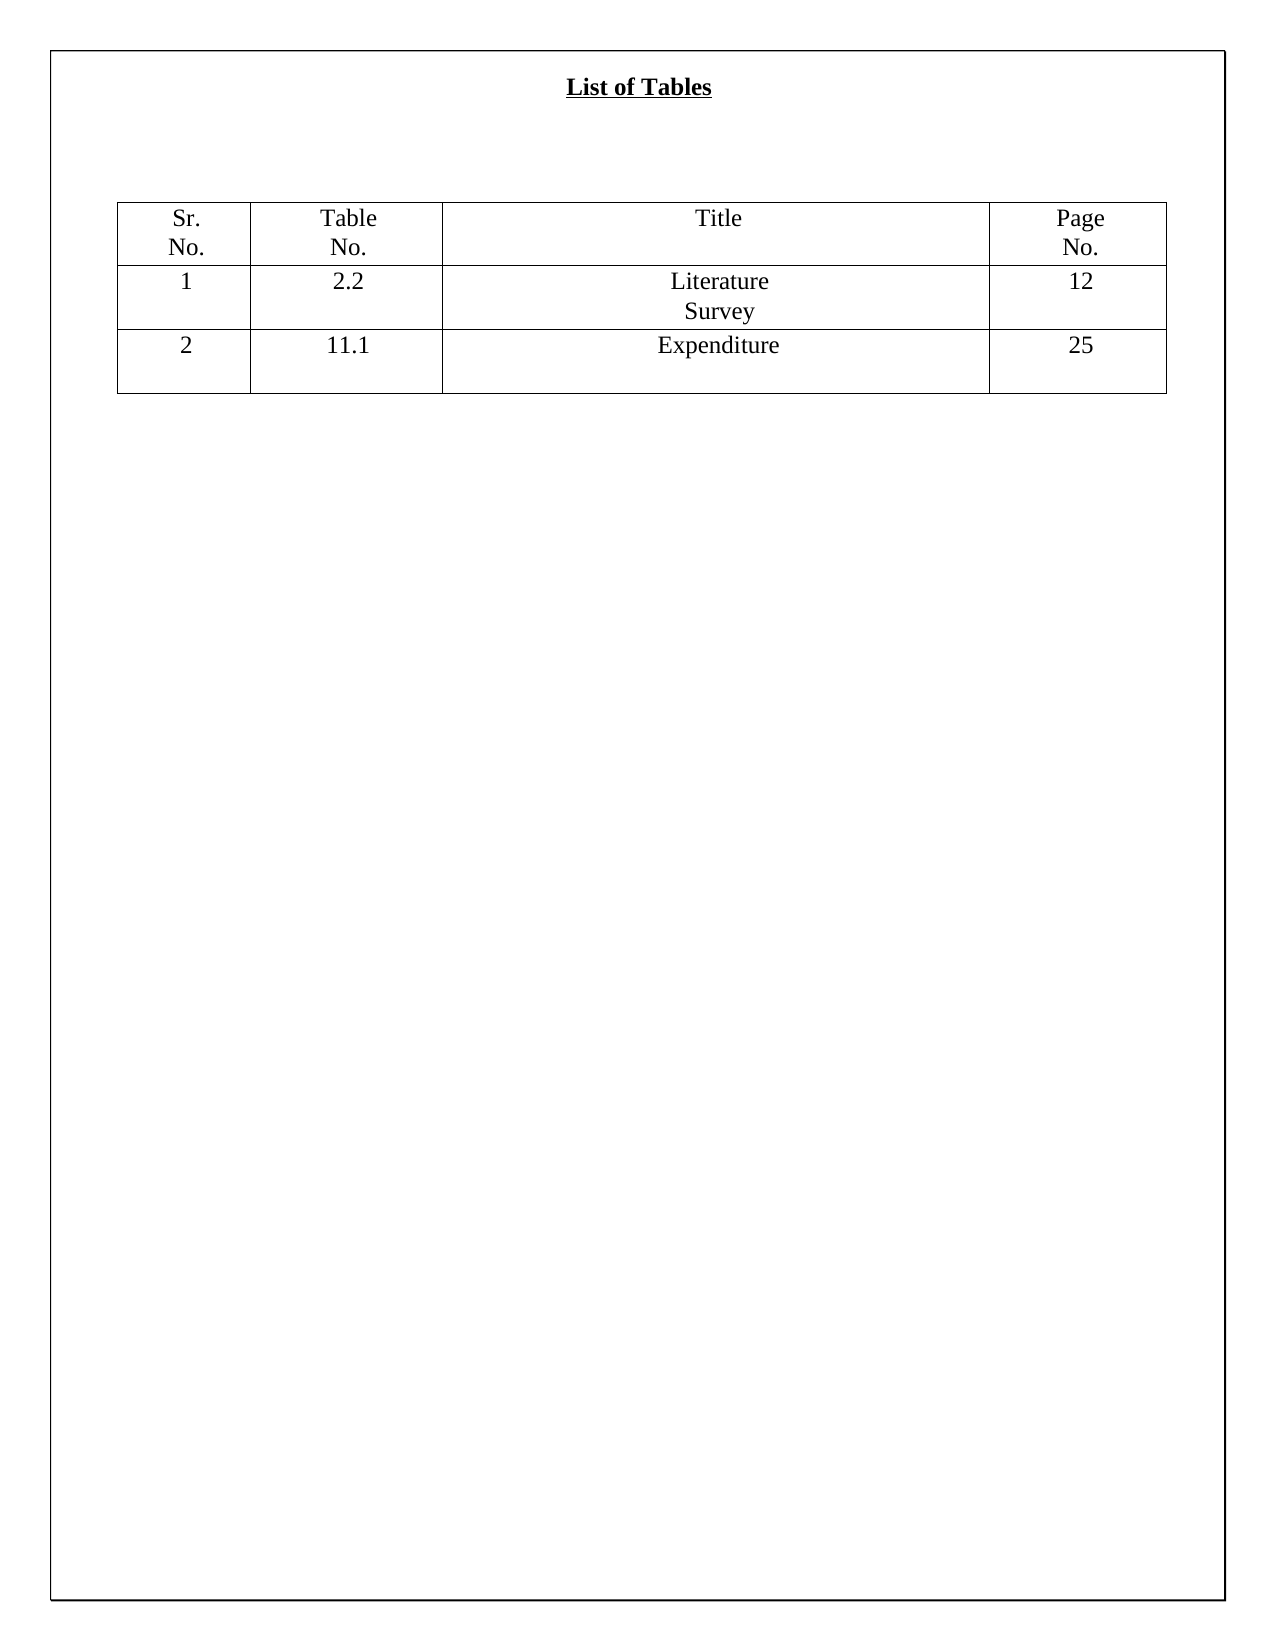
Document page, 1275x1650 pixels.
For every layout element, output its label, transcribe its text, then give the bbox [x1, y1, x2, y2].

table_cell 2.2 [251, 266, 442, 329]
table_cell 12 [990, 266, 1166, 329]
table_cell 25 [990, 330, 1166, 393]
table_header Title [443, 203, 989, 265]
table_header Table No. [251, 203, 442, 265]
table_header Page No. [990, 203, 1166, 265]
table_cell Literature Survey [443, 266, 989, 329]
text List of Tables [114, 72, 1164, 100]
table_header Sr. No. [118, 203, 250, 265]
table_cell 11.1 [251, 330, 442, 393]
table_cell Expenditure [443, 330, 989, 393]
table_cell 2 [118, 330, 250, 393]
table_cell 1 [118, 266, 250, 329]
